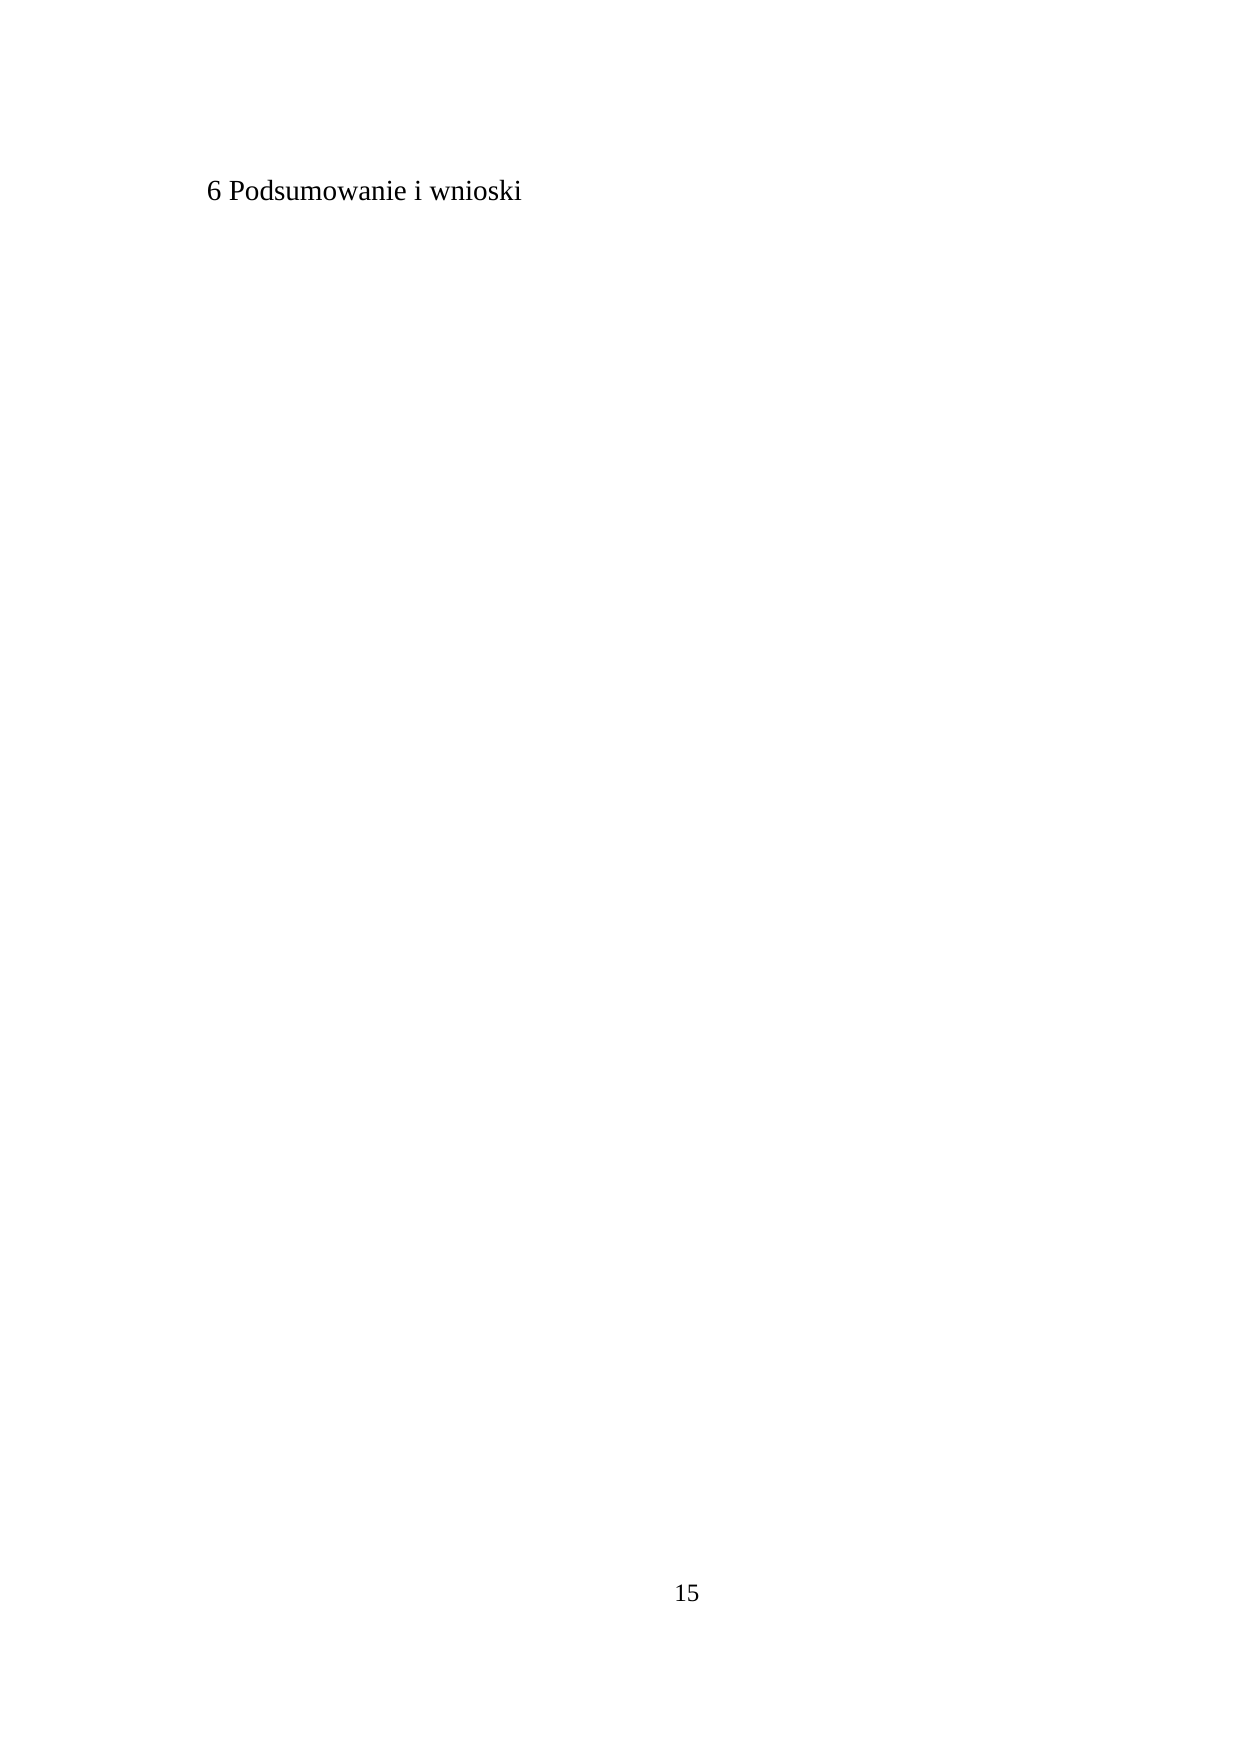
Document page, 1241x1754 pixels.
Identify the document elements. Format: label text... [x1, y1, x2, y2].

subtitle 6 Podsumowanie i wnioski [207, 173, 1093, 206]
